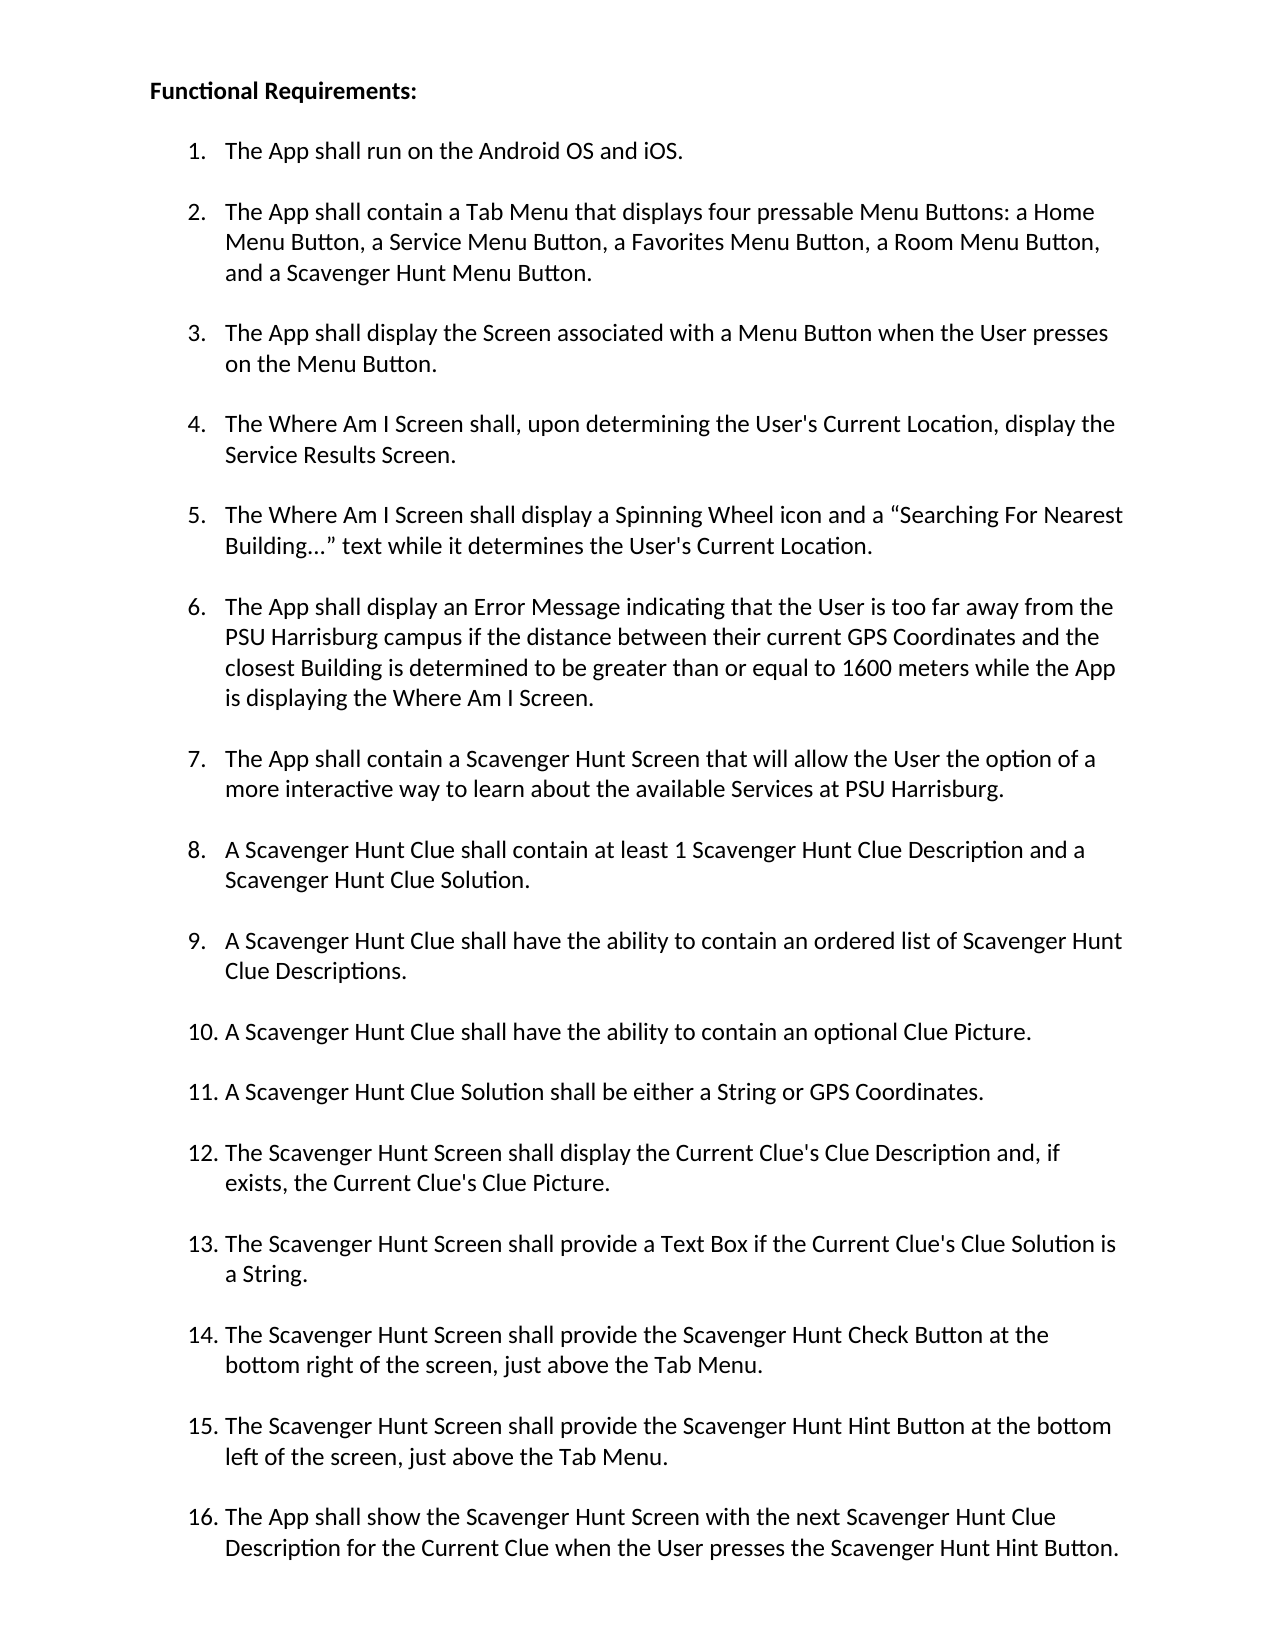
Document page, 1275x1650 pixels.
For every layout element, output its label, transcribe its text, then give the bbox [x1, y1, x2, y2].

list A Scavenger Hunt Clue shall have the ability to contain an ordered list of Scavenger Hunt Clue Descriptions. [187, 925, 1125, 986]
list A Scavenger Hunt Clue Solution shall be either a String or GPS Coordinates. [187, 1076, 1125, 1107]
list A Scavenger Hunt Clue shall have the ability to contain an optional Clue Picture. [187, 1016, 1125, 1046]
list The App shall contain a Tab Menu that displays four pressable Menu Buttons: a Home Menu Button, a Service Menu Button, a Favorites Menu Button, a Room Menu Button, and a Scavenger Hunt Menu Button. [187, 196, 1125, 288]
list The App shall show the Scavenger Hunt Screen with the next Scavenger Hunt Clue Description for the Current Clue when the User presses the Scavenger Hunt Hint Button. [187, 1501, 1125, 1562]
list The Where Am I Screen shall display a Spinning Wheel icon and a “Searching For Nearest Building...” text while it determines the User's Current Location. [187, 500, 1125, 561]
list The App shall contain a Scavenger Hunt Screen that will allow the User the option of a more interactive way to learn about the available Services at PSU Harrisburg. [187, 743, 1125, 804]
text Functional Requirements: [150, 75, 1125, 106]
list The App shall display the Screen associated with a Menu Button when the User presses on the Menu Button. [187, 318, 1125, 379]
list The Scavenger Hunt Screen shall provide the Scavenger Hunt Hint Button at the bottom left of the screen, just above the Tab Menu. [187, 1410, 1125, 1471]
list The App shall display an Error Message indicating that the User is too far away from the PSU Harrisburg campus if the distance between their current GPS Coordinates and the closest Building is determined to be greater than or equal to 1600 meters while the App is displaying the Where Am I Screen. [187, 591, 1125, 713]
list The Where Am I Screen shall, upon determining the User's Current Location, display the Service Results Screen. [187, 409, 1125, 470]
list The Scavenger Hunt Screen shall display the Current Clue's Clue Description and, if exists, the Current Clue's Clue Picture. [187, 1137, 1125, 1198]
list The Scavenger Hunt Screen shall provide a Text Box if the Current Clue's Clue Solution is a String. [187, 1228, 1125, 1289]
list The App shall run on the Android OS and iOS. [187, 136, 1125, 166]
list A Scavenger Hunt Clue shall contain at least 1 Scavenger Hunt Clue Description and a Scavenger Hunt Clue Solution. [187, 834, 1125, 895]
list The Scavenger Hunt Screen shall provide the Scavenger Hunt Check Button at the bottom right of the screen, just above the Tab Menu. [187, 1319, 1125, 1380]
